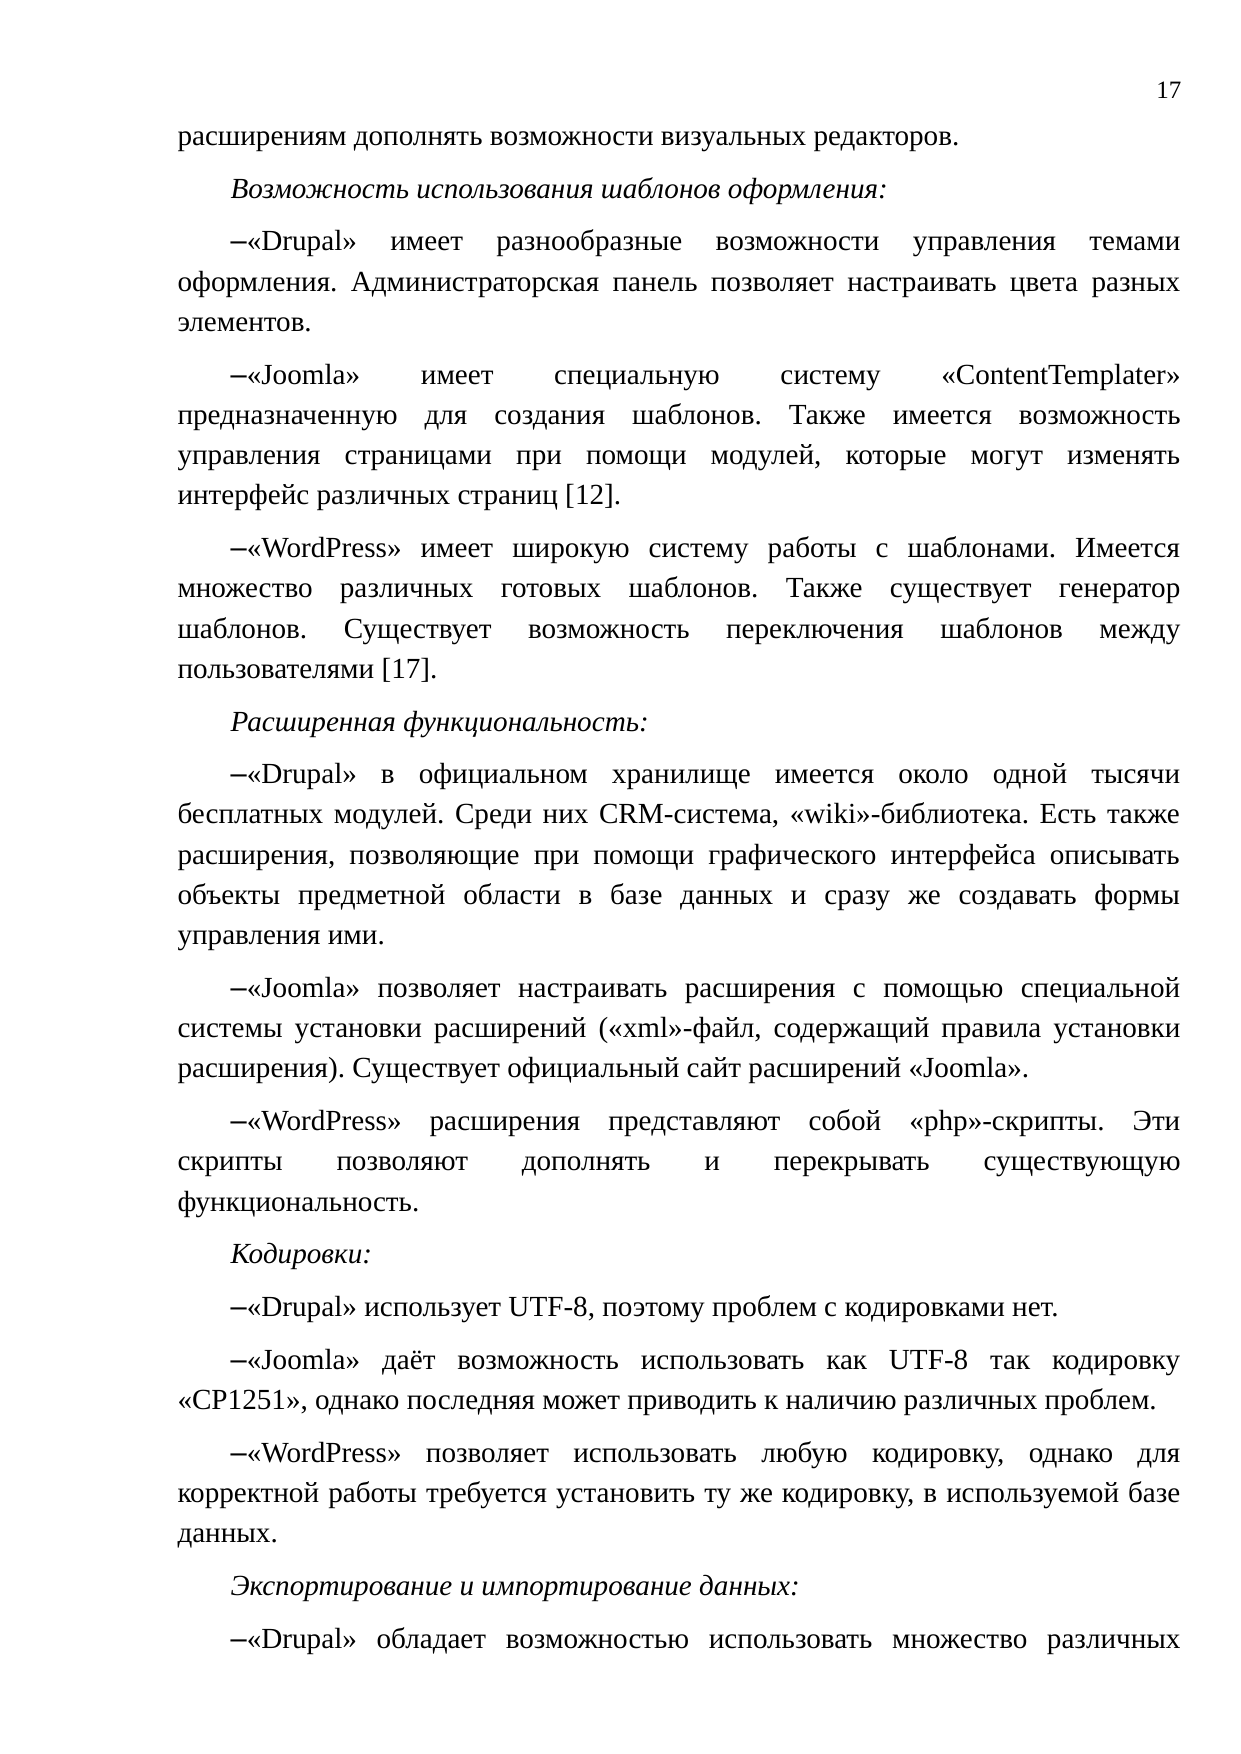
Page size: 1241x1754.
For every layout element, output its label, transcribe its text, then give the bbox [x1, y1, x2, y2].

text Возможность использования шаблонов оформления: [177, 171, 1181, 204]
list «WordPress» позволяет использовать любую кодировку, однако для корректной работы требуется установить ту же кодировку, в используемой базе данных. [177, 1435, 1181, 1549]
text Расширенная функциональность: [177, 704, 1181, 737]
list «Drupal» использует UTF-8, поэтому проблем с кодировками нет. [177, 1289, 1181, 1323]
list расширениям дополнять возможности визуальных редакторов. [177, 118, 1181, 152]
list «Joomla» имеет специальную систему «ContentTemplater» предназначенную для создания шаблонов. Также имеется возможность управления страницами при помощи модулей, которые могут изменять интерфейс различных страниц [12]. [177, 357, 1181, 511]
text Экспортирование и импортирование данных: [177, 1568, 1181, 1602]
list «Joomla» даёт возможность использовать как UTF-8 так кодировку «CP1251», однако последняя может приводить к наличию различных проблем. [177, 1342, 1181, 1416]
list «Drupal» в официальном хранилище имеется около одной тысячи бесплатных модулей. Среди них CRM-система, «wiki»-библиотека. Есть также расширения, позволяющие при помощи графического интерфейса описывать объекты предметной области в базе данных и сразу же создавать формы управления ими. [177, 756, 1181, 951]
list «WordPress» имеет широкую систему работы с шаблонами. Имеется множество различных готовых шаблонов. Также существует генератор шаблонов. Существует возможность переключения шаблонов между пользователями [17]. [177, 530, 1181, 684]
list «Drupal» обладает возможностью использовать множество различных [177, 1621, 1181, 1654]
list «Joomla» позволяет настраивать расширения с помощью специальной системы установки расширений («xml»-файл, содержащий правила установки расширения). Существует официальный сайт расширений «Joomla». [177, 970, 1181, 1084]
list «Drupal» имеет разнообразные возможности управления темами оформления. Администраторская панель позволяет настраивать цвета разных элементов. [177, 223, 1181, 338]
text Кодировки: [177, 1236, 1181, 1270]
list «WordPress» расширения представляют собой «php»-скрипты. Эти скрипты позволяют дополнять и перекрывать существующую функциональность. [177, 1103, 1181, 1217]
